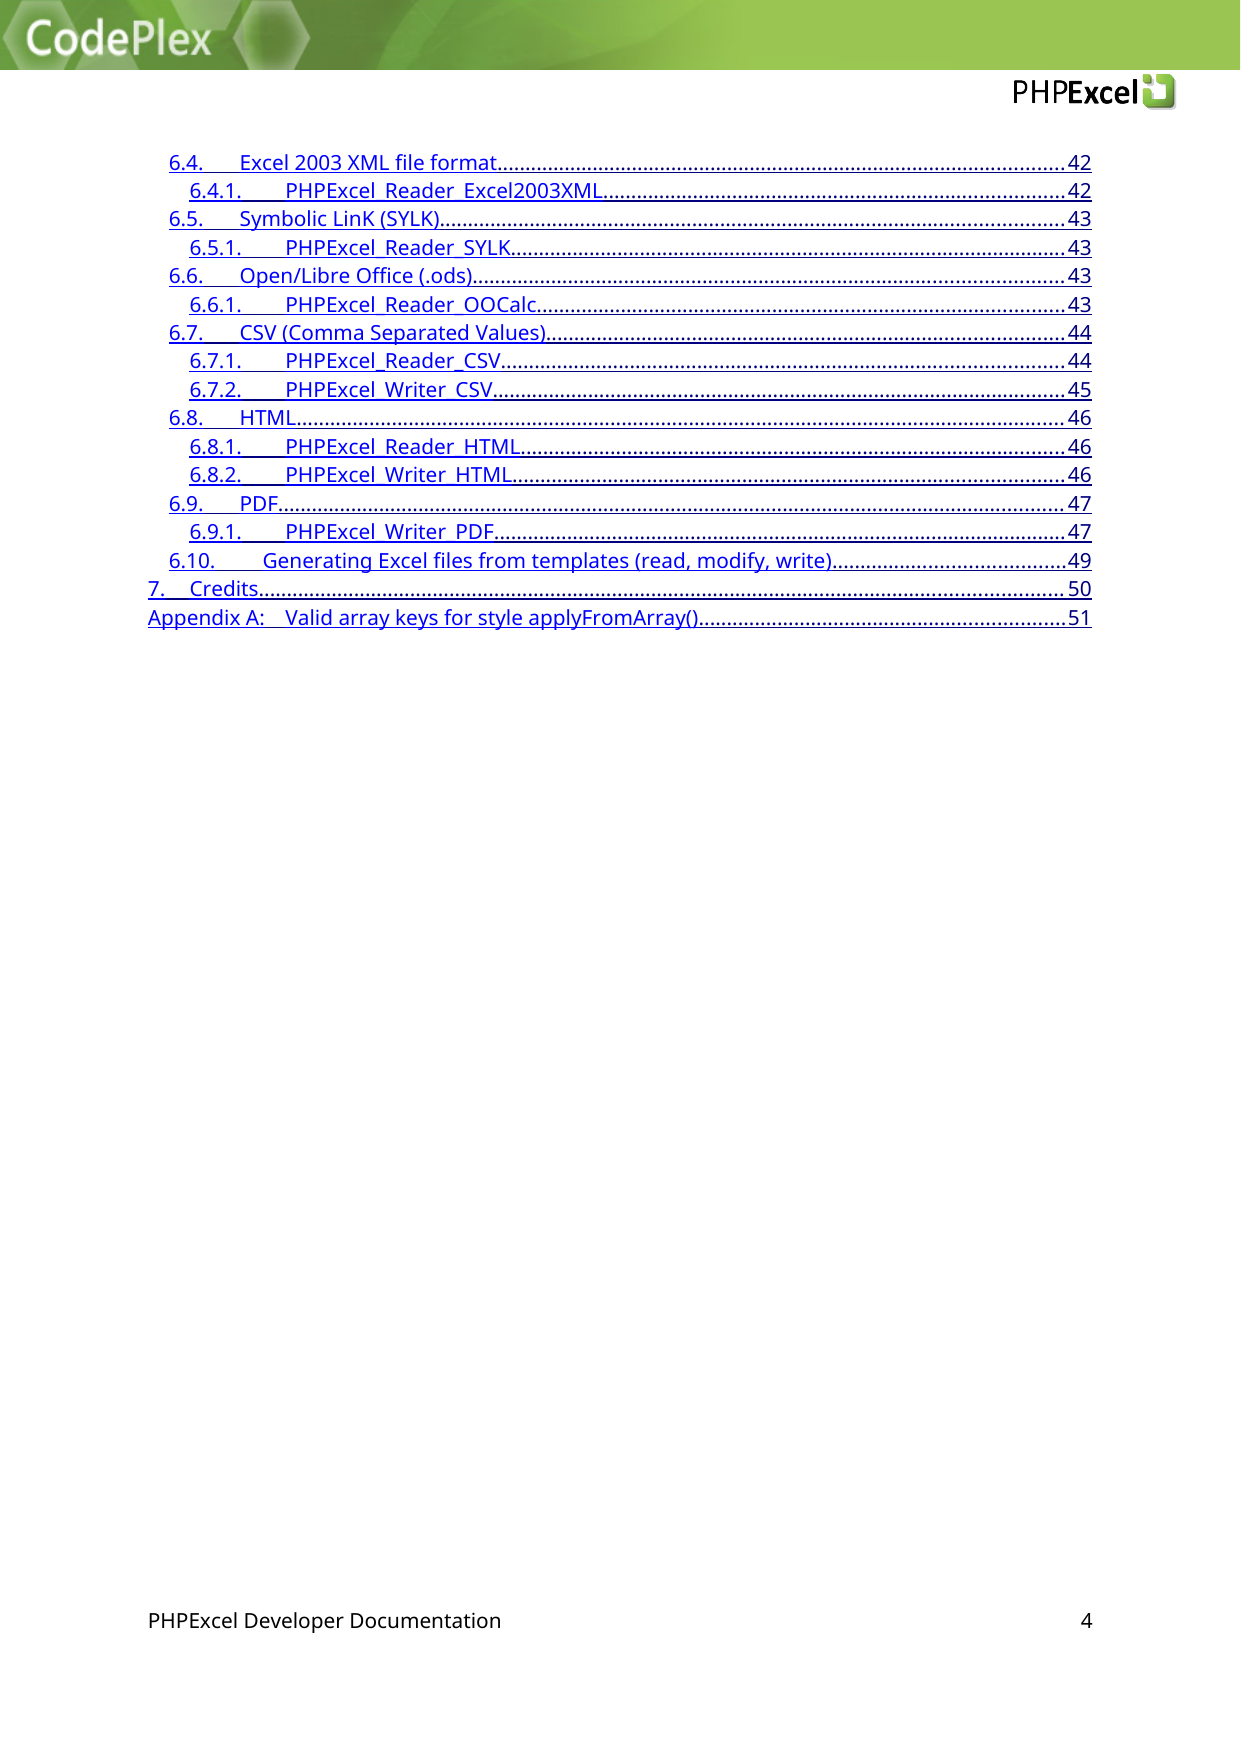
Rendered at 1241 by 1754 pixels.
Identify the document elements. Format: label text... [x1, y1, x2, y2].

text Appendix A: Valid array keys for style applyFromArray() 51 [148, 603, 1093, 631]
text 6.10. Generating Excel files from templates (read, modify, write) 49 [168, 546, 1093, 574]
text 7. Credits 50 [148, 574, 1093, 603]
text 6.8.1. PHPExcel_Reader_HTML 46 [189, 432, 1093, 460]
text 6.4.1. PHPExcel_Reader_Excel2003XML 42 [189, 176, 1093, 204]
text 6.8. HTML 46 [168, 403, 1093, 432]
text 6.8.2. PHPExcel_Writer_HTML 46 [189, 460, 1093, 489]
text 6.9. PDF 47 [168, 489, 1093, 517]
text 6.7.2. PHPExcel_Writer_CSV 45 [189, 375, 1093, 403]
text 6.7. CSV (Comma Separated Values) 44 [168, 318, 1093, 347]
text 6.5.1. PHPExcel_Reader_SYLK 43 [189, 233, 1093, 261]
text 6.4. Excel 2003 XML file format 42 [168, 148, 1093, 176]
text 6.6.1. PHPExcel_Reader_OOCalc 43 [189, 290, 1093, 318]
text 6.9.1. PHPExcel_Writer_PDF 47 [189, 517, 1093, 546]
text 6.5. Symbolic LinK (SYLK) 43 [168, 204, 1093, 233]
text 6.6. Open/Libre Office (.ods) 43 [168, 261, 1093, 290]
text 6.7.1. PHPExcel_Reader_CSV 44 [189, 347, 1093, 375]
